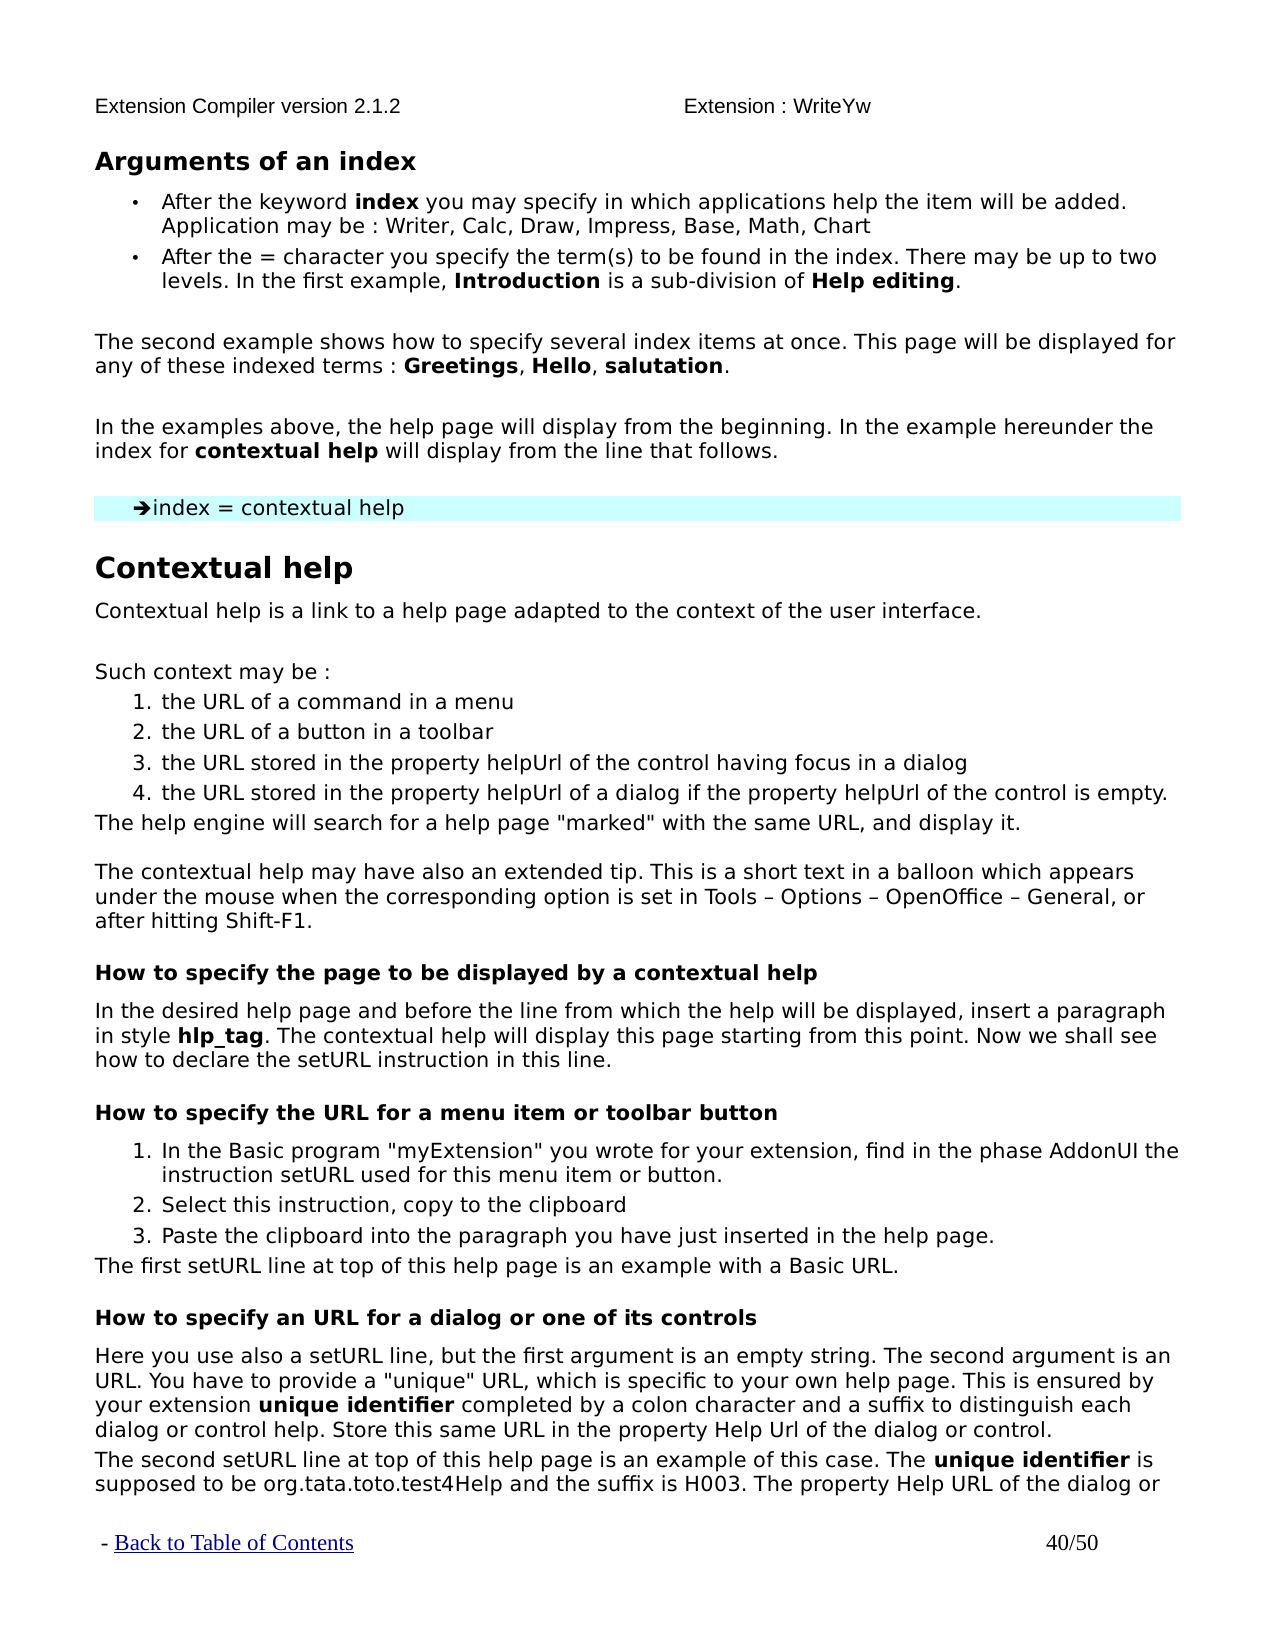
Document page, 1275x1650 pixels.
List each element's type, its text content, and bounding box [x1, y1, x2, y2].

list the URL stored in the property helpUrl of the control having focus in a dialog [132, 751, 1181, 775]
text Here you use also a setURL line, but the first argument is an empty string. The second argument is an URL. You have to provide a "unique" URL, which is specific to your own help page. This is ensured by your extension unique identifier completed by a colon character and a suffix to distinguish each dialog or control help. Store this same URL in the property Help Url of the dialog or control. [94, 1344, 1181, 1442]
text Arguments of an index [94, 147, 1181, 176]
text How to specify an URL for a dialog or one of its controls [94, 1306, 1181, 1331]
text Contextual help is a link to a help page adapted to the context of the user interface. [94, 599, 1181, 623]
list the URL of a command in a menu [132, 690, 1181, 714]
list index = contextual help [94, 496, 1181, 521]
text The help engine will search for a help page "marked" with the same URL, and display it. The contextual help may have also an extended tip. This is a short text in a balloon which appears under the mouse when the corresponding option is set in Tools – Options – OpenOffice – General, or after hitting Shift-F1. [94, 811, 1181, 934]
text The first setURL line at top of this help page is an example with a Basic URL. [94, 1254, 1181, 1278]
list In the Basic program "myExtension" you wrote for your extension, find in the phase AddonUI the instruction setURL used for this menu item or button. [132, 1138, 1181, 1187]
text The second example shows how to specify several index items at once. This page will be displayed for any of these indexed terms : Greetings, Hello, salutation. [94, 330, 1181, 379]
list Paste the clipboard into the paragraph you have just inserted in the help page. [132, 1224, 1181, 1248]
text In the examples above, the help page will display from the beginning. In the example hereunder the index for contextual help will display from the line that follows. [94, 415, 1181, 464]
list the URL of a button in a toolbar [132, 720, 1181, 745]
list After the keyword index you may specify in which applications help the item will be added. Application may be : Writer, Calc, Draw, Impress, Base, Math, Chart [132, 190, 1181, 239]
text In the desired help page and before the line from which the help will be displayed, insert a paragraph in style hlp_tag. The contextual help will display this page starting from this point. Now we shall see how to declare the setURL instruction in this line. [94, 999, 1181, 1073]
text The second setURL line at top of this help page is an example of this case. The unique identifier is supposed to be org.tata.toto.test4Help and the suffix is H003. The property Help URL of the dialog or [94, 1448, 1181, 1497]
text Contextual help [94, 552, 1181, 586]
list After the = character you specify the term(s) to be found in the index. There may be up to two levels. In the first example, Introduction is a sub-division of Help editing. [132, 245, 1181, 294]
list Select this instruction, copy to the clipboard [132, 1193, 1181, 1218]
text How to specify the URL for a menu item or toolbar button [94, 1101, 1181, 1125]
list the URL stored in the property helpUrl of a dialog if the property helpUrl of the control is empty. [132, 781, 1181, 805]
text Such context may be : [94, 660, 1181, 684]
text How to specify the page to be displayed by a contextual help [94, 961, 1181, 986]
